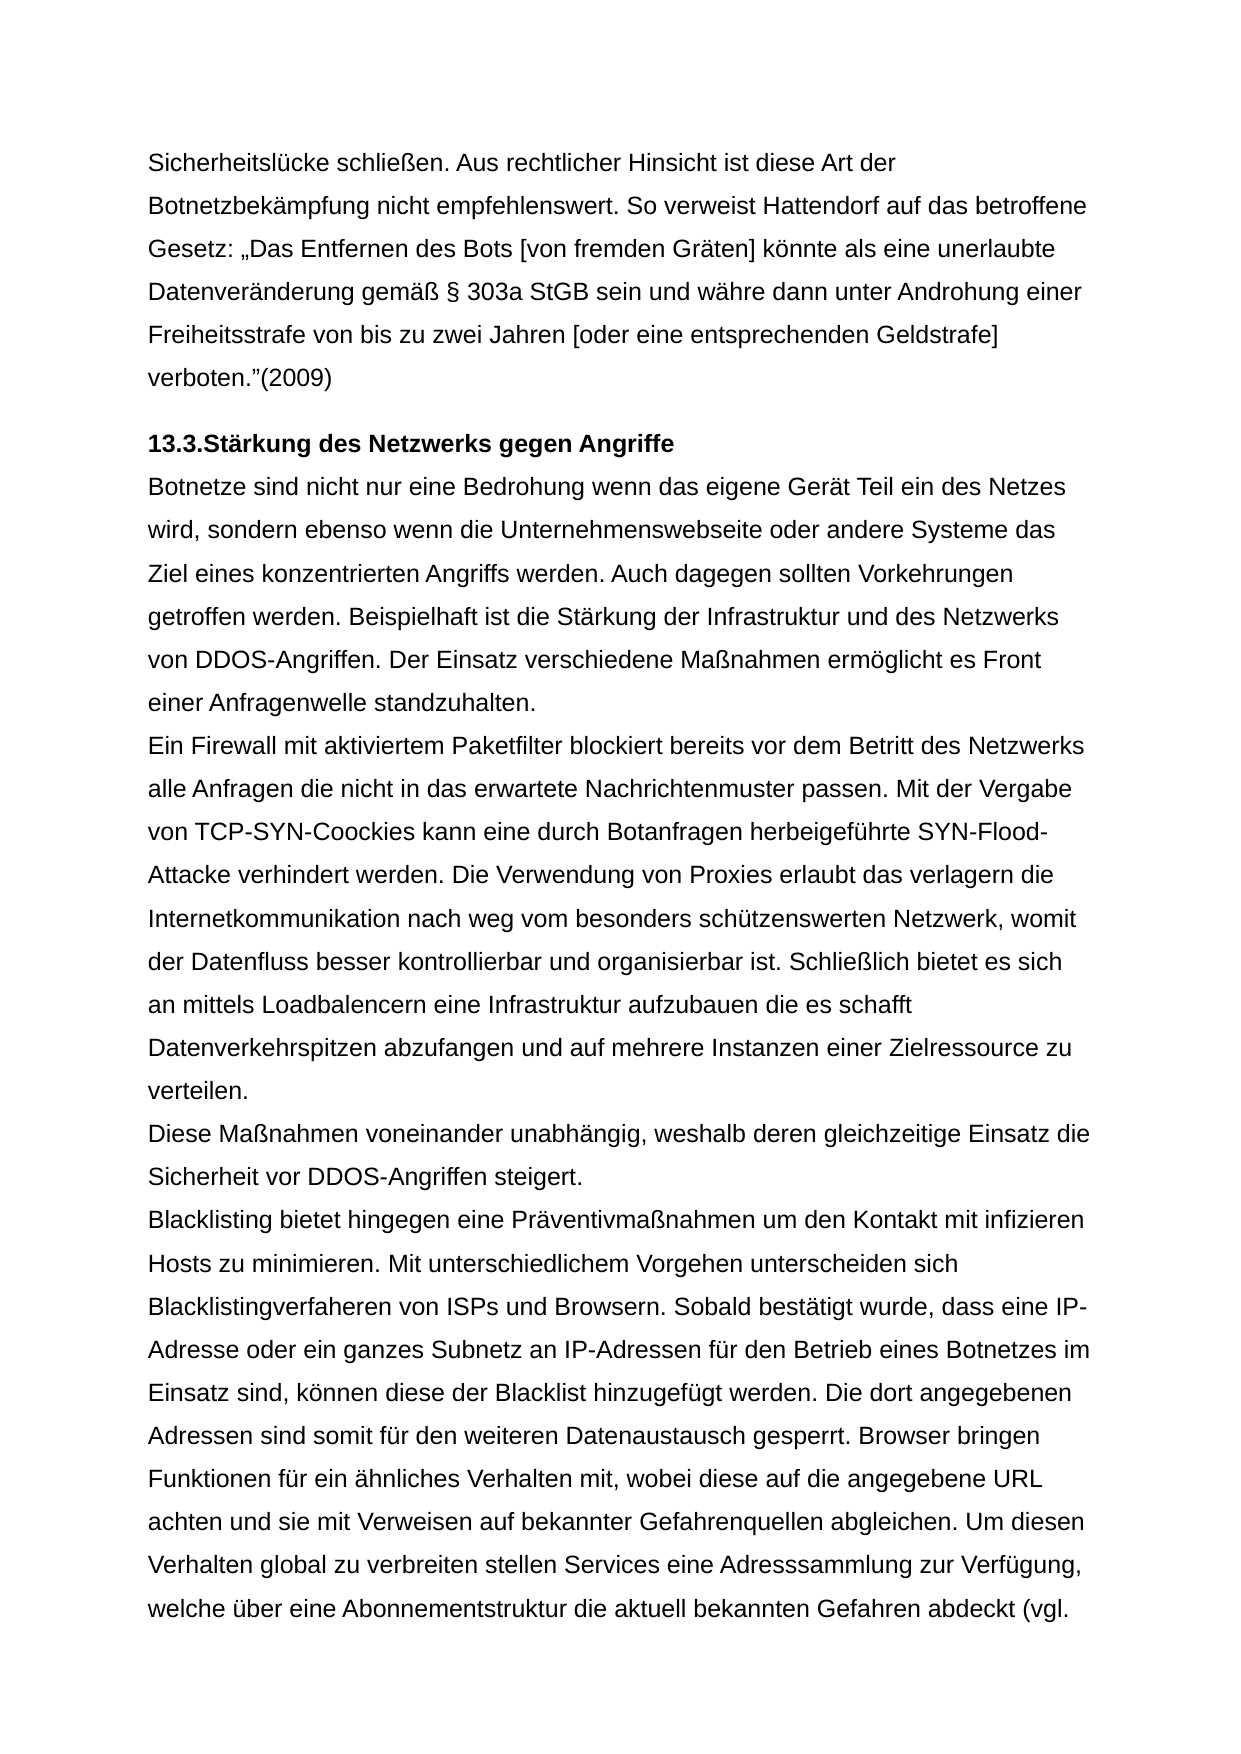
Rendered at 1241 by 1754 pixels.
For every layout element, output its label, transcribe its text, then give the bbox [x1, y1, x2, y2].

text Botnetze sind nicht nur eine Bedrohung wenn das eigene Gerät Teil ein des Netzes wird, sondern ebenso wenn die Unternehmenswebseite oder andere Systeme das Ziel eines konzentrierten Angriffs werden. Auch dagegen sollten Vorkehrungen getroffen werden. Beispielhaft ist die Stärkung der Infrastruktur und des Netzwerks von DDOS-Angriffen. Der Einsatz verschiedene Maßnahmen ermöglicht es Front einer Anfragenwelle standzuhalten. Ein Firewall mit aktiviertem Paketfilter blockiert bereits vor dem Betritt des Netzwerks alle Anfragen die nicht in das erwartete Nachrichtenmuster passen. Mit der Vergabe von TCP-SYN-Coockies kann eine durch Botanfragen herbeigeführte SYN-Flood-Attacke verhindert werden. Die Verwendung von Proxies erlaubt das verlagern die Internetkommunikation nach weg vom besonders schützenswerten Netzwerk, womit der Datenfluss besser kontrollierbar und organisierbar ist. Schließlich bietet es sich an mittels Loadbalencern eine Infrastruktur aufzubauen die es schafft Datenverkehrspitzen abzufangen und auf mehrere Instanzen einer Zielressource zu verteilen. Diese Maßnahmen voneinander unabhängig, weshalb deren gleichzeitige Einsatz die Sicherheit vor DDOS-Angriffen steigert. Blacklisting bietet hingegen eine Präventivmaßnahmen um den Kontakt mit infizieren Hosts zu minimieren. Mit unterschiedlichem Vorgehen unterscheiden sich Blacklistingverfaheren von ISPs und Browsern. Sobald bestätigt wurde, dass eine IP-Adresse oder ein ganzes Subnetz an IP-Adressen für den Betrieb eines Botnetzes im Einsatz sind, können diese der Blacklist hinzugefügt werden. Die dort angegebenen Adressen sind somit für den weiteren Datenaustausch gesperrt. Browser bringen Funktionen für ein ähnliches Verhalten mit, wobei diese auf die angegebene URL achten und sie mit Verweisen auf bekannter Gefahrenquellen abgleichen. Um diesen Verhalten global zu verbreiten stellen Services eine Adresssammlung zur Verfügung, welche über eine Abonnementstruktur die aktuell bekannten Gefahren abdeckt (vgl. [148, 472, 1093, 1622]
text Sicherheitslücke schließen. Aus rechtlicher Hinsicht ist diese Art der Botnetzbekämpfung nicht empfehlenswert. So verweist Hattendorf auf das betroffene Gesetz: „Das Entfernen des Bots [von fremden Gräten] könnte als eine unerlaubte Datenveränderung gemäß § 303a StGB sein und währe dann unter Androhung einer Freiheitsstrafe von bis zu zwei Jahren [oder eine entsprechenden Geldstrafe] verboten.”(2009) [148, 148, 1093, 392]
subtitle 13.3.Stärkung des Netzwerks gegen Angriffe [148, 429, 1093, 458]
